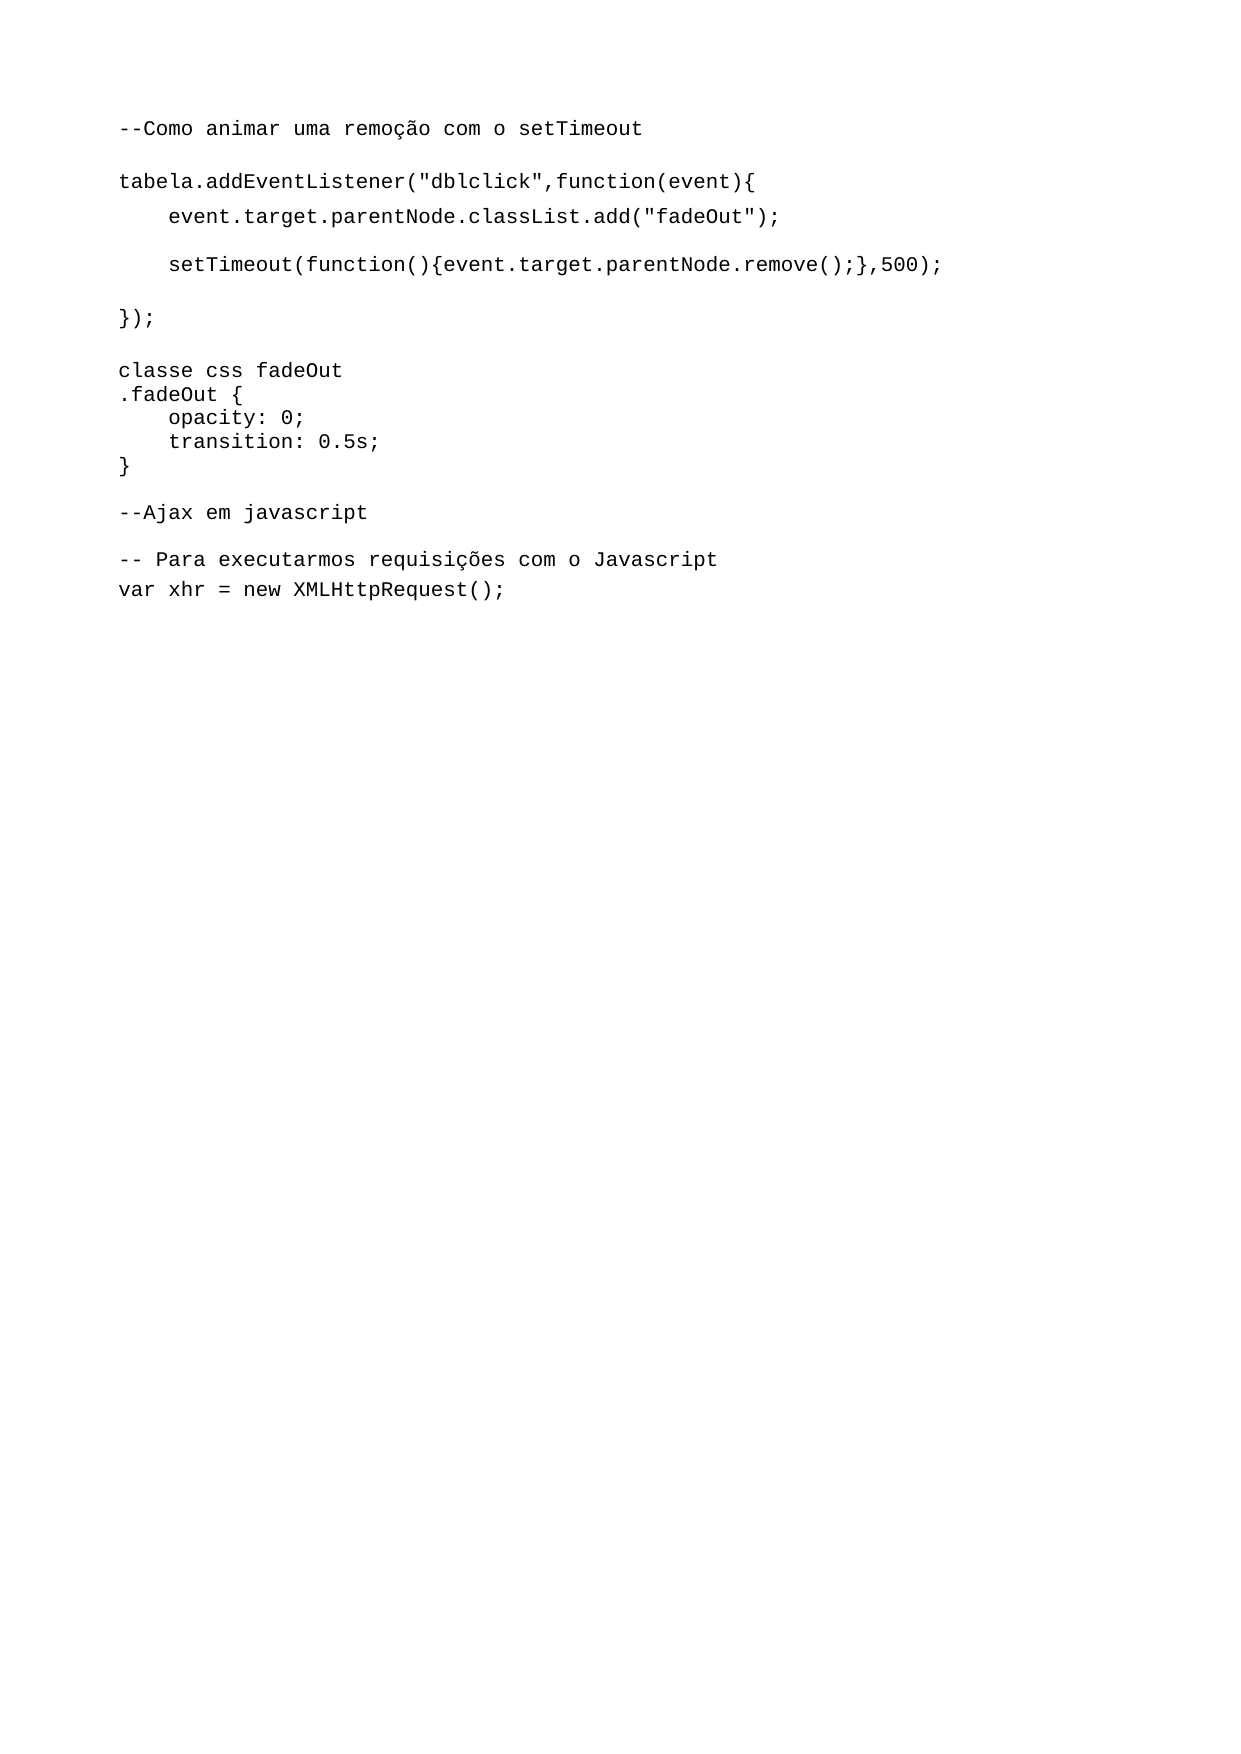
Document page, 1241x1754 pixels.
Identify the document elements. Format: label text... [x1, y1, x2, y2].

text .fadeOut { opacity: 0; transition: 0.5s; } [118, 384, 1122, 478]
text --Ajax em javascript [118, 502, 1122, 526]
text tabela.addEventListener("dblclick",function(event){ [118, 171, 1122, 195]
text -- Para executarmos requisições com o Javascript [118, 549, 1122, 573]
text event.target.parentNode.classList.add("fadeOut"); [118, 207, 1122, 230]
text }); [118, 307, 1122, 331]
text classe css fadeOut [118, 360, 1122, 384]
text --Como animar uma remoção com o setTimeout [118, 118, 1122, 142]
text setTimeout(function(){event.target.parentNode.remove();},500); [118, 254, 1122, 277]
text var xhr = new XMLHttpRequest(); [118, 579, 1122, 602]
